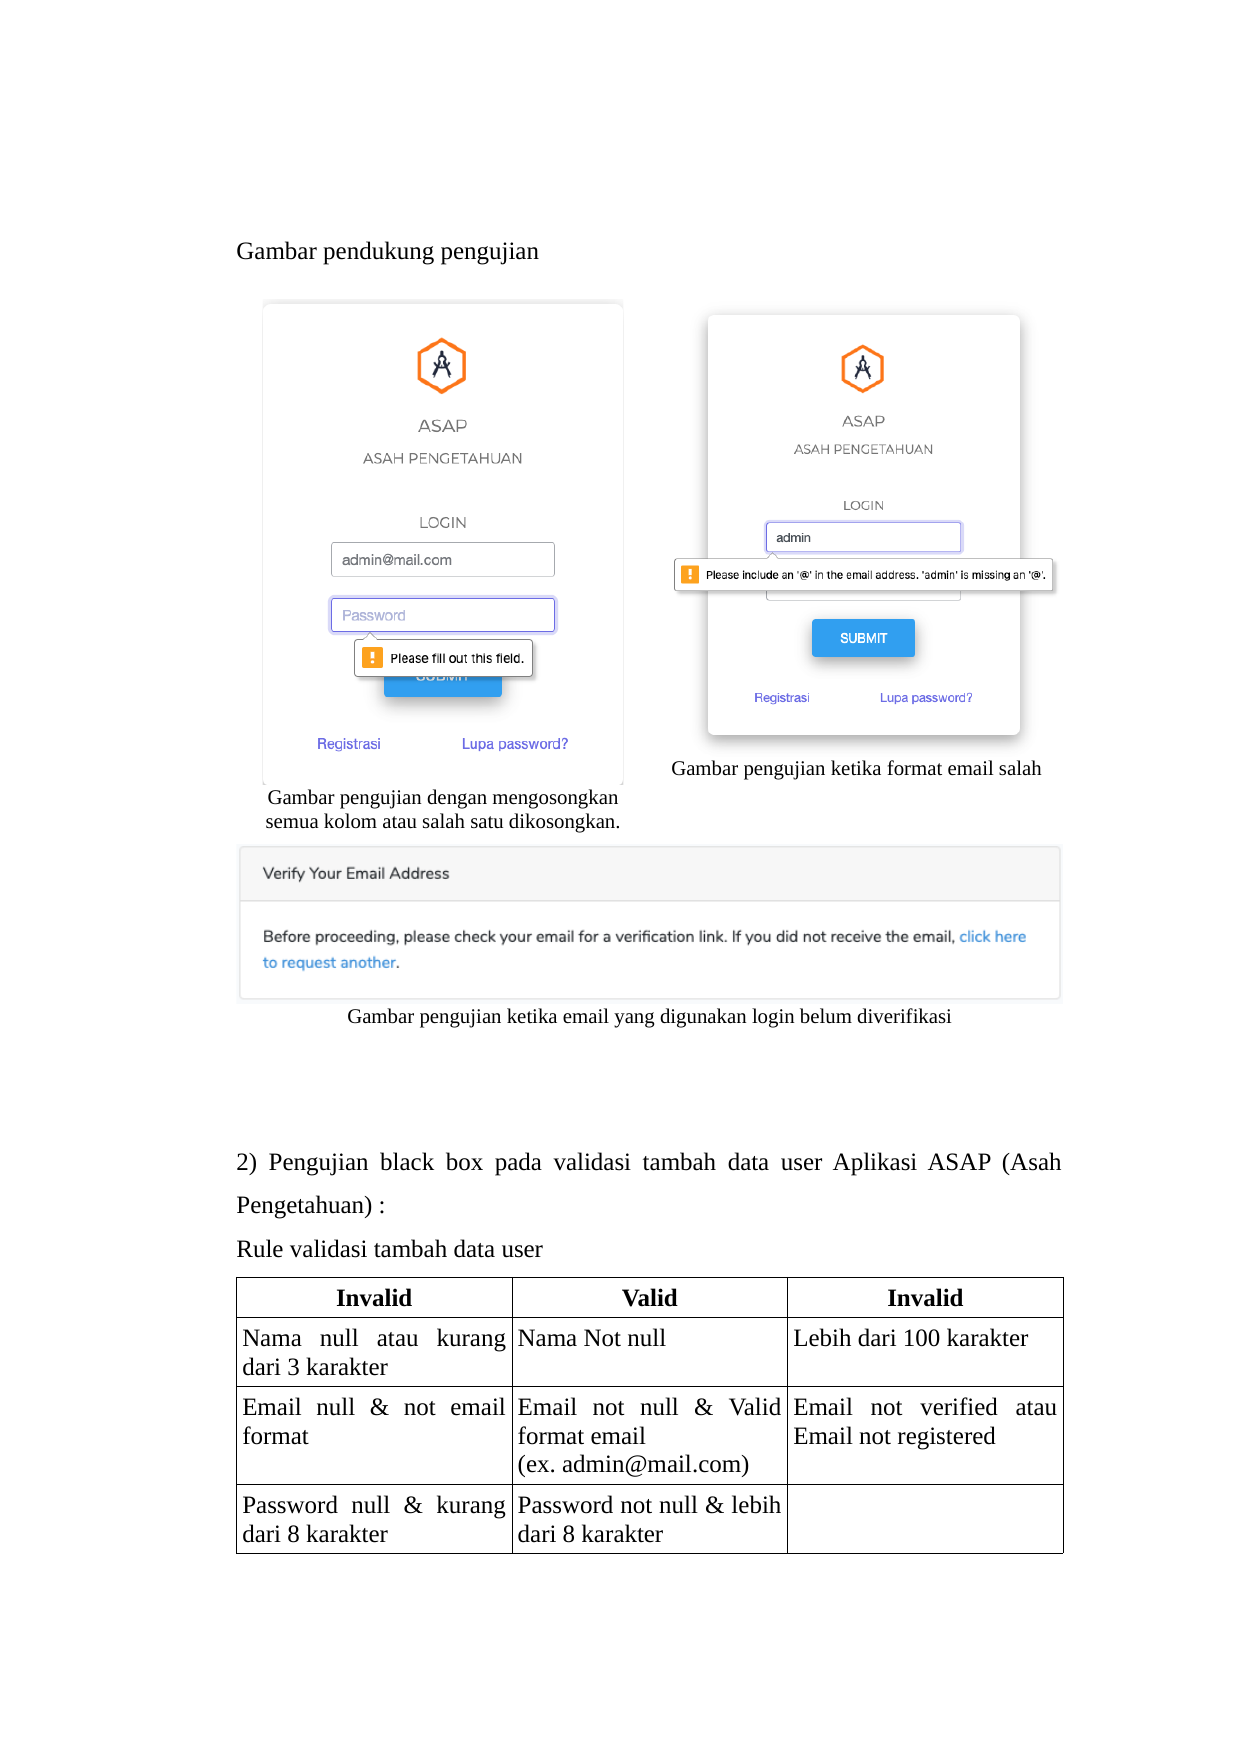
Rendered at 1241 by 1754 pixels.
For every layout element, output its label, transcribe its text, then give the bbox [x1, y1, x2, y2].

table_cell Gambar pengujian ketika email yang digunakan login belum diverifikasi [236, 1004, 1063, 1061]
picture [652, 299, 1060, 757]
picture [236, 844, 1063, 1004]
table_cell [788, 1485, 1063, 1553]
text Gambar pendukung pengujian [236, 236, 1063, 265]
table_cell Email not verified atau Email not registered [788, 1387, 1063, 1484]
table_cell Email not null & Valid format email (ex. admin@mail.com) [513, 1387, 787, 1484]
table_cell Lebih dari 100 karakter [788, 1318, 1063, 1386]
table_header Invalid [788, 1278, 1063, 1317]
table_header Valid [513, 1278, 787, 1317]
table_cell Password not null & lebih dari 8 karakter [513, 1485, 787, 1553]
table_header Gambar pengujian ketika format email salah [650, 294, 1063, 839]
text 2) Pengujian black box pada validasi tambah data user Aplikasi ASAP (Asah Pengetahuan) : [236, 1147, 1063, 1219]
table_cell Email null & not email format [237, 1387, 512, 1484]
picture [262, 299, 624, 785]
table_header Gambar pengujian dengan mengosongkan semua kolom atau salah satu dikosongkan. [236, 294, 649, 839]
table_header Invalid [237, 1278, 512, 1317]
table_cell Nama null atau kurang dari 3 karakter [237, 1318, 512, 1386]
table_cell [236, 839, 1063, 844]
text Rule validasi tambah data user [236, 1234, 1063, 1262]
table_cell Nama Not null [513, 1318, 787, 1386]
table_cell Password null & kurang dari 8 karakter [237, 1485, 512, 1553]
